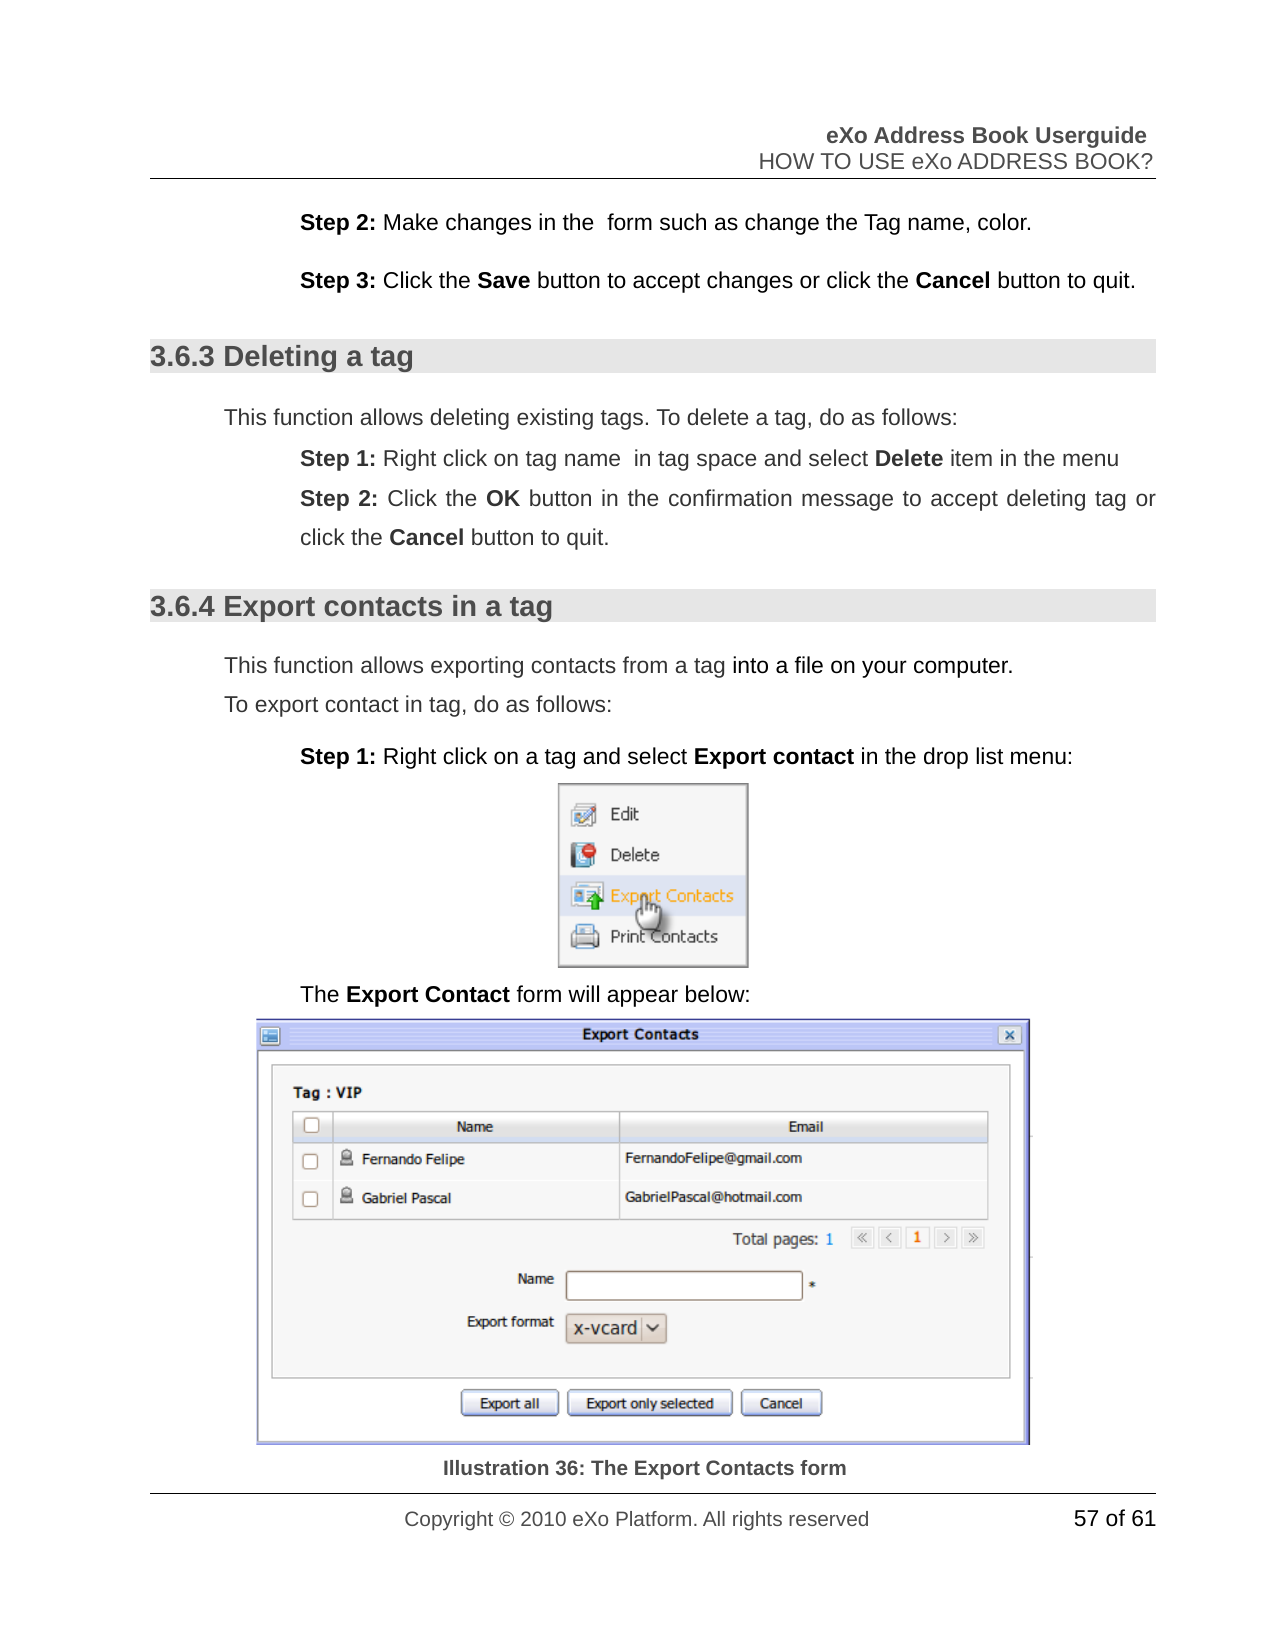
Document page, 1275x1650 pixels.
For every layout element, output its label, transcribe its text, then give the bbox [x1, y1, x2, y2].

text This function allows exporting contacts from a tag into a file on your computer. [224, 652, 1156, 678]
list The Export Contact form will appear below: [262, 802, 1156, 1007]
picture [256, 1016, 1033, 1445]
list Step 2: Click the OK button in the confirmation message to accept deleting tag or click the Cancel button to quit. [262, 485, 1156, 551]
subtitle Deleting a tag [150, 339, 1156, 373]
text This function allows deleting existing tags. To delete a tag, do as follows: [150, 402, 1156, 431]
picture [557, 783, 749, 968]
list Step 3: Click the Save button to accept changes or click the Cancel button to quit. [262, 267, 1156, 294]
list Step 1: Right click on tag name in tag space and select Delete item in the menu [262, 445, 1156, 472]
list Step 1: Right click on a tag and select Export contact in the drop list menu: [262, 743, 1156, 769]
list Step 2: Make changes in the form such as change the Tag name, color. [262, 208, 1156, 235]
subtitle Export contacts in a tag [150, 589, 1156, 622]
list Illustration 36: The Export Contacts form [256, 1445, 1033, 1480]
text To export contact in tag, do as follows: [224, 691, 1156, 717]
